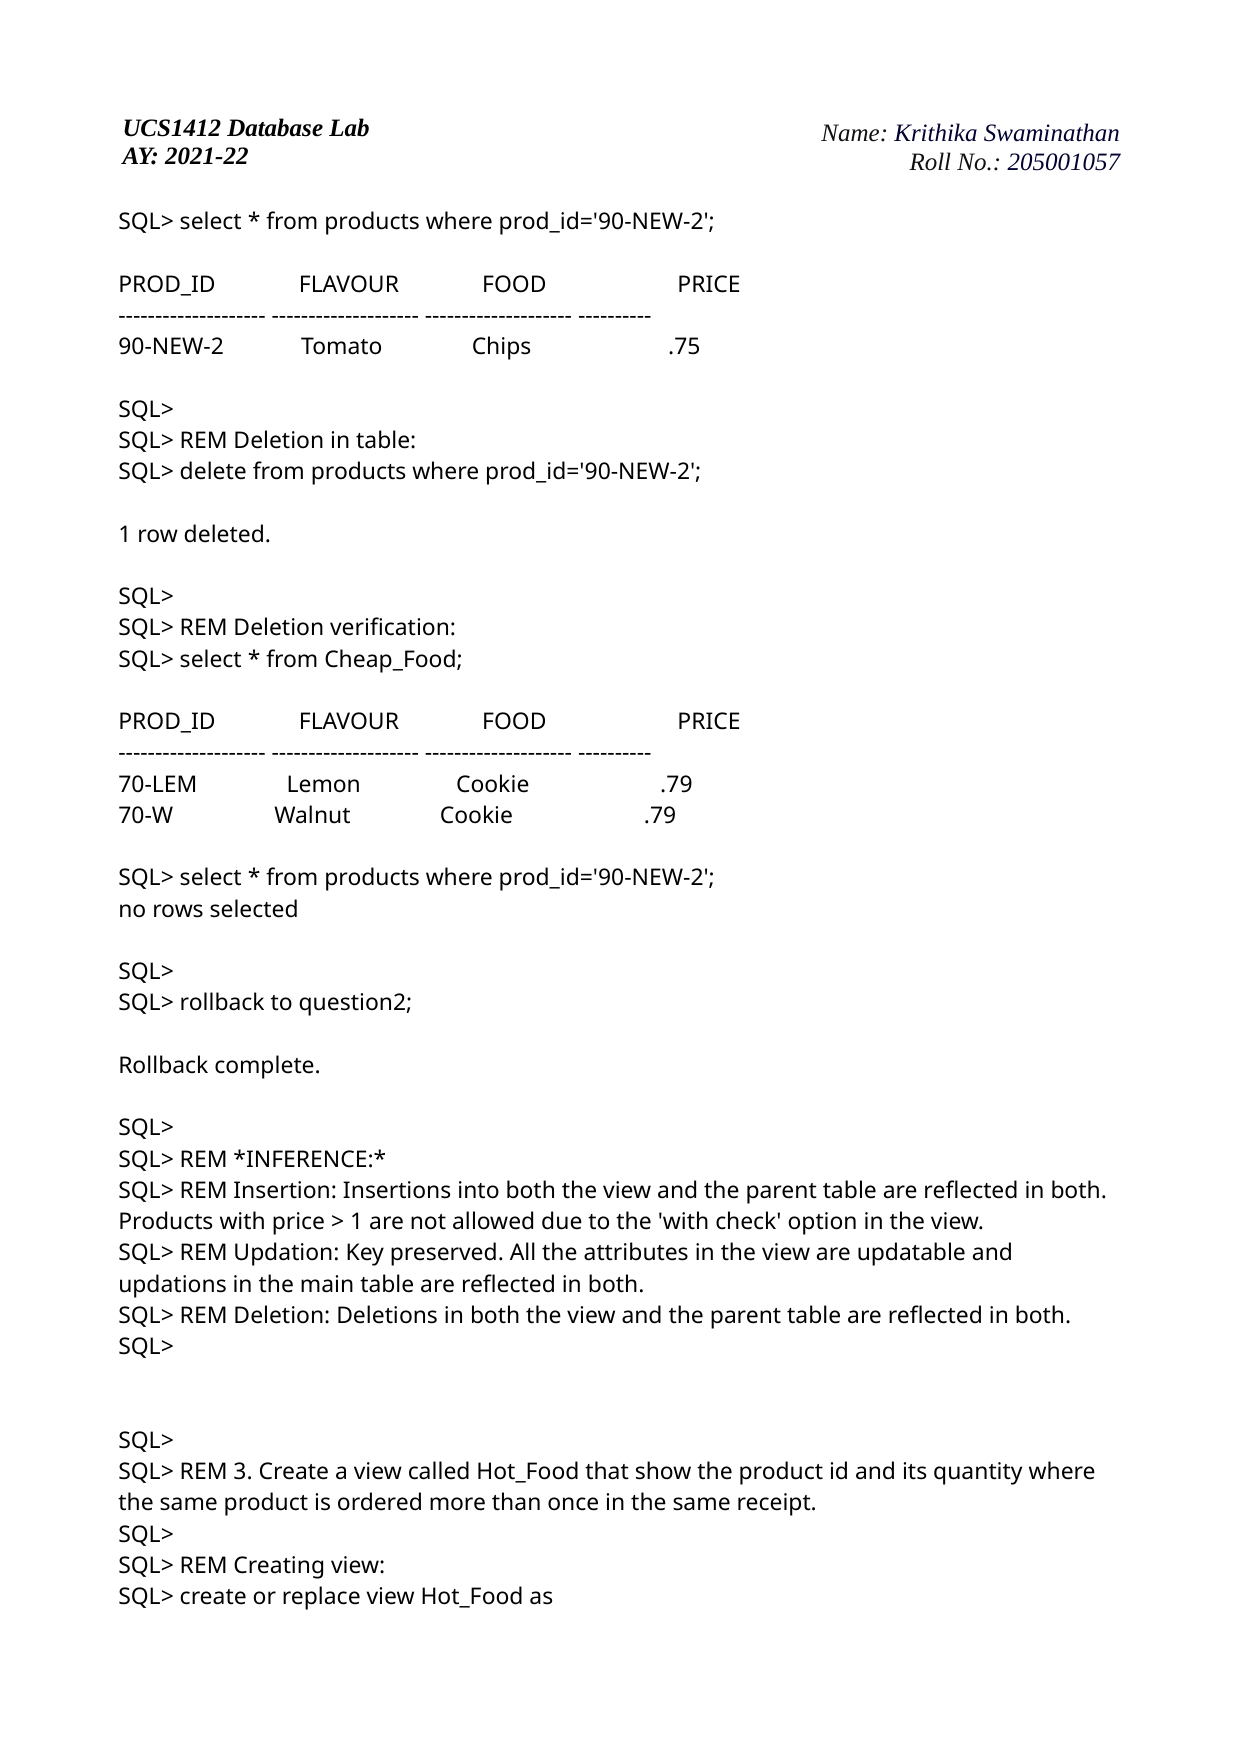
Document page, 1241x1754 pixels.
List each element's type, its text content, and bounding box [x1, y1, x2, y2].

text SQL> select * from Cheap_Food; [118, 643, 1122, 674]
text 70-LEM Lemon Cookie .79 [118, 768, 1122, 799]
text SQL> REM Deletion in table: [118, 424, 1122, 455]
text SQL> rollback to question2; [118, 986, 1122, 1018]
text SQL> [118, 1424, 1122, 1455]
text Rollback complete. [118, 1049, 1122, 1080]
text SQL> [118, 1330, 1122, 1361]
text SQL> REM Deletion verification: [118, 611, 1122, 643]
text SQL> REM *INFERENCE:* [118, 1143, 1122, 1174]
text SQL> REM 3. Create a view called Hot_Food that show the product id and its quantity where the same product is ordered more than once in the same receipt. [118, 1455, 1122, 1518]
text -------------------- -------------------- -------------------- ---------- [118, 299, 1122, 330]
text SQL> REM Insertion: Insertions into both the view and the parent table are reflected in both. Products with price > 1 are not allowed due to the 'with check' option in the view. [118, 1174, 1122, 1236]
text SQL> [118, 955, 1122, 986]
text 1 row deleted. [118, 518, 1122, 549]
text PROD_ID FLAVOUR FOOD PRICE [118, 705, 1122, 736]
text SQL> REM Creating view: [118, 1549, 1122, 1580]
text SQL> delete from products where prod_id='90-NEW-2'; [118, 455, 1122, 486]
text SQL> [118, 1518, 1122, 1549]
text PROD_ID FLAVOUR FOOD PRICE [118, 268, 1122, 299]
text SQL> [118, 580, 1122, 611]
text SQL> select * from products where prod_id='90-NEW-2'; [118, 861, 1122, 893]
text SQL> REM Deletion: Deletions in both the view and the parent table are reflected in both. [118, 1299, 1122, 1330]
text no rows selected [118, 893, 1122, 924]
text -------------------- -------------------- -------------------- ---------- [118, 736, 1122, 768]
text SQL> create or replace view Hot_Food as [118, 1580, 1122, 1611]
text SQL> REM Updation: Key preserved. All the attributes in the view are updatable and updations in the main table are reflected in both. [118, 1236, 1122, 1299]
text SQL> [118, 1111, 1122, 1143]
text SQL> [118, 393, 1122, 424]
text 70-W Walnut Cookie .79 [118, 799, 1122, 830]
text 90-NEW-2 Tomato Chips .75 [118, 330, 1122, 361]
text SQL> select * from products where prod_id='90-NEW-2'; [118, 205, 1122, 236]
